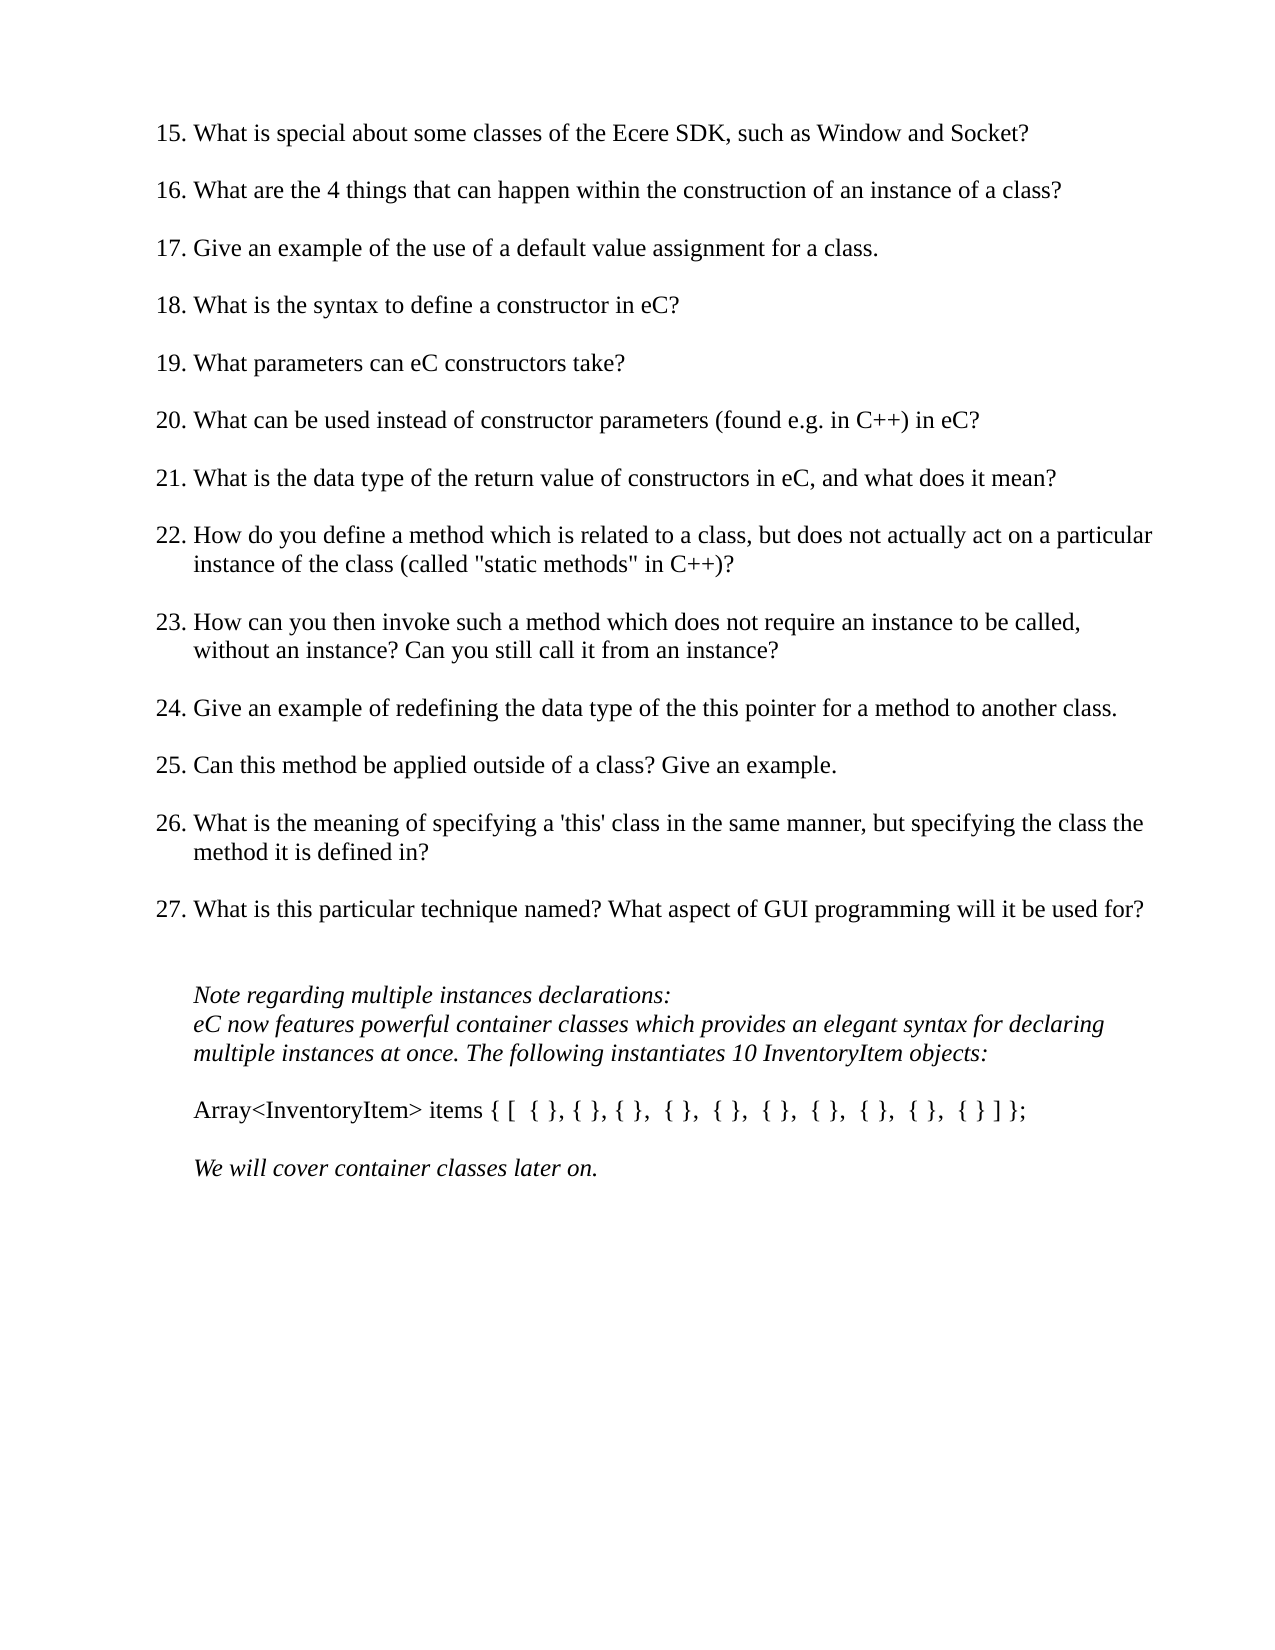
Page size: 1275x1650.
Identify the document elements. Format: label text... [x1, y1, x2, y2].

list Give an example of redefining the data type of the this pointer for a method to another class. [156, 693, 1157, 751]
list What can be used instead of constructor parameters (found e.g. in C++) in eC? [156, 406, 1157, 463]
list What is the syntax to define a constructor in eC? [156, 291, 1157, 348]
list What is this particular technique named? What aspect of GUI programming will it be used for? [156, 894, 1157, 952]
list What is the data type of the return value of constructors in eC, and what does it mean? [156, 463, 1157, 521]
list Note regarding multiple instances declarations: eC now features powerful container classes which provides an elegant syntax for declaring multiple instances at once. The following instantiates 10 InventoryItem objects: [156, 981, 1157, 1096]
list What parameters can eC constructors take? [156, 348, 1157, 406]
list How do you define a method which is related to a class, but does not actually act on a particular instance of the class (called "static methods" in C++)? [156, 521, 1157, 578]
list How can you then invoke such a method which does not require an instance to be called, without an instance? Can you still call it from an instance? [156, 607, 1157, 693]
list Array<InventoryItem> items { [ { }, { }, { }, { }, { }, { }, { }, { }, { }, { } ] }; We will cover container classes later on. [156, 1096, 1157, 1182]
list What are the 4 things that can happen within the construction of an instance of a class? [156, 176, 1157, 233]
list Can this method be applied outside of a class? Give an example. [156, 751, 1157, 808]
list What is the meaning of specifying a 'this' class in the same manner, but specifying the class the method it is defined in? [156, 808, 1157, 894]
list What is special about some classes of the Ecere SDK, such as Window and Socket? [156, 118, 1157, 176]
list Give an example of the use of a default value assignment for a class. [156, 233, 1157, 291]
